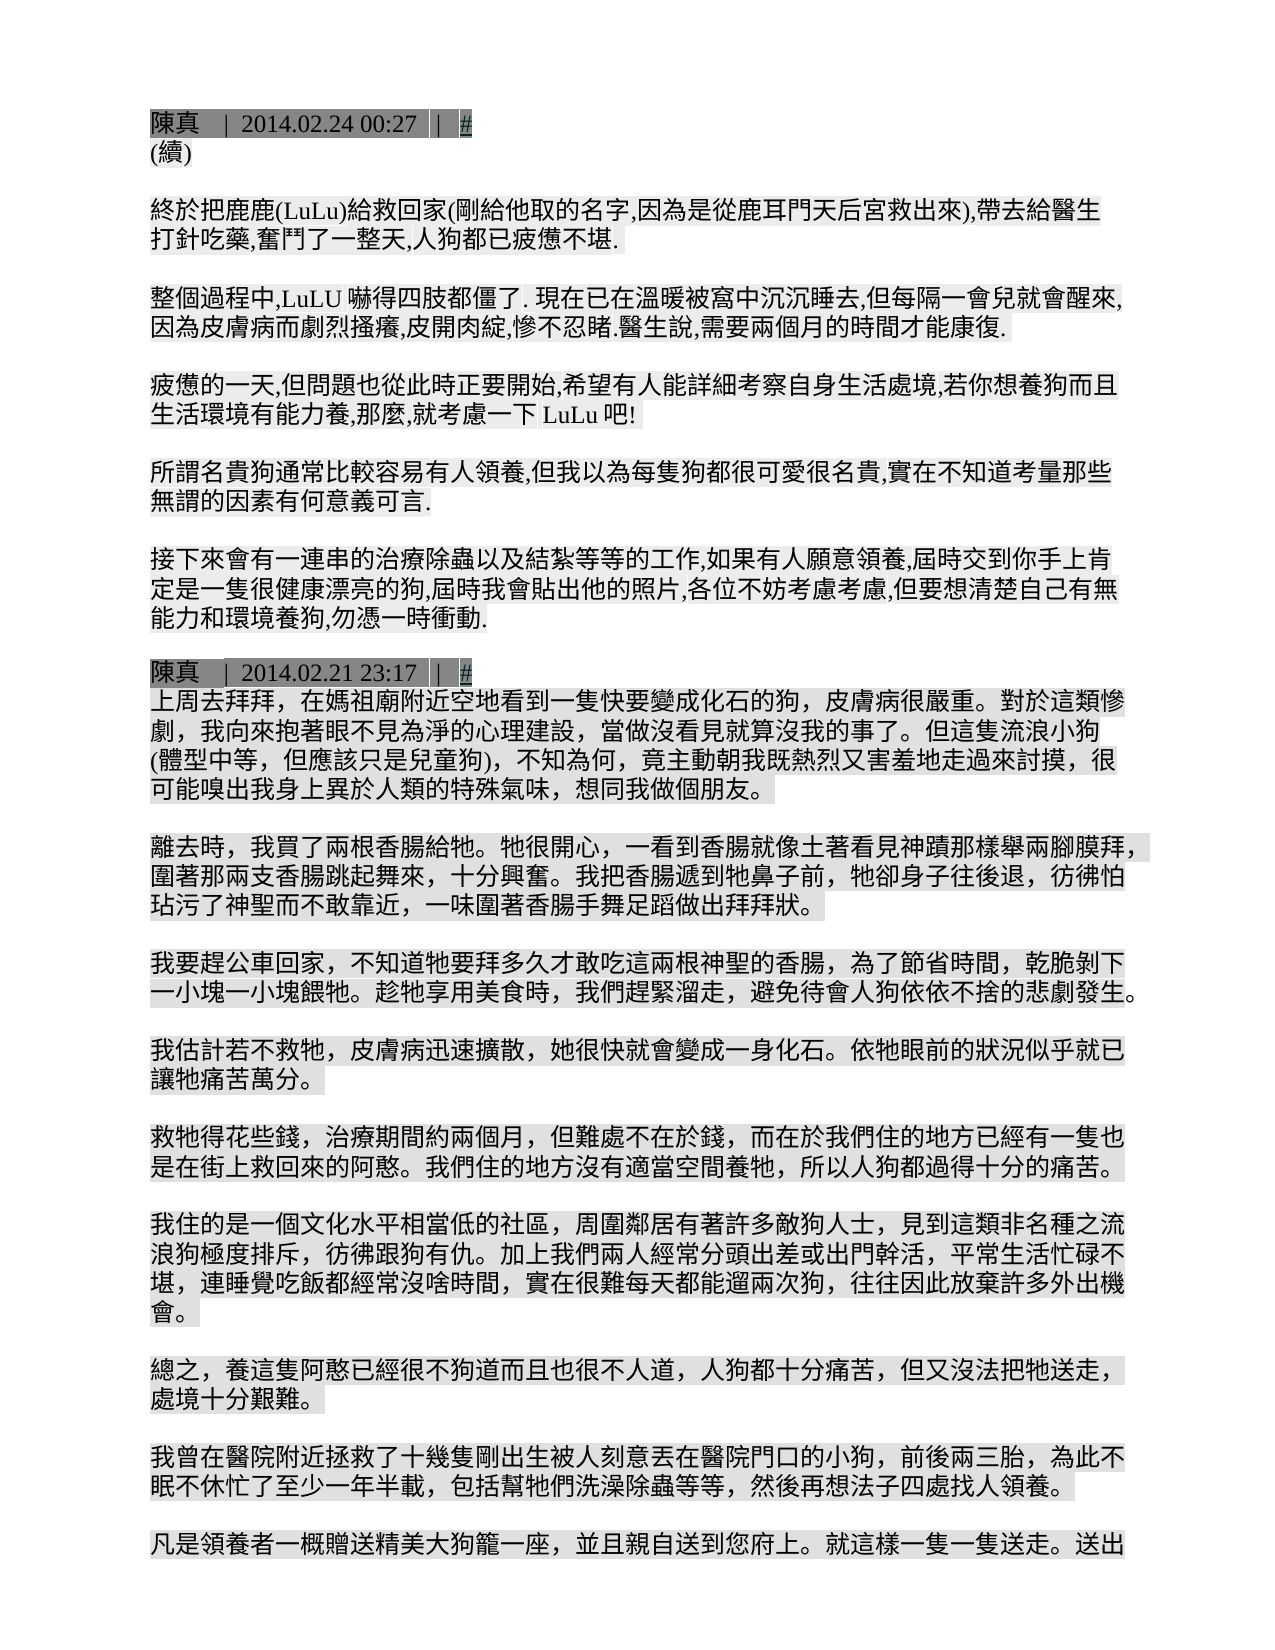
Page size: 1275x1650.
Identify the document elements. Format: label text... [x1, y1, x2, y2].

text (續) 終於把鹿鹿(LuLu)給救回家(剛給他取的名字,因為是從鹿耳門天后宮救出來),帶去給醫生打針吃藥,奮鬥了一整天,人狗都已疲憊不堪. 整個過程中,LuLU嚇得四肢都僵了. 現在已在溫暖被窩中沉沉睡去,但每隔一會兒就會醒來,因為皮膚病而劇烈搔癢,皮開肉綻,慘不忍睹.醫生說,需要兩個月的時間才能康復. 疲憊的一天,但問題也從此時正要開始,希望有人能詳細考察自身生活處境,若你想養狗而且生活環境有能力養,那麼,就考慮一下LuLu吧! 所謂名貴狗通常比較容易有人領養,但我以為每隻狗都很可愛很名貴,實在不知道考量那些無謂的因素有何意義可言. 接下來會有一連串的治療除蟲以及結紮等等的工作,如果有人願意領養,屆時交到你手上肯定是一隻很健康漂亮的狗,屆時我會貼出他的照片,各位不妨考慮考慮,但要想清楚自己有無能力和環境養狗,勿憑一時衝動. [150, 138, 1125, 633]
text 陳真 | 2014.02.24 00:27 | # [150, 109, 1125, 138]
text 陳真 | 2014.02.21 23:17 | # [150, 658, 1125, 688]
text 上周去拜拜，在媽祖廟附近空地看到一隻快要變成化石的狗，皮膚病很嚴重。對於這類慘劇，我向來抱著眼不見為淨的心理建設，當做沒看見就算沒我的事了。但這隻流浪小狗(體型中等，但應該只是兒童狗)，不知為何，竟主動朝我既熱烈又害羞地走過來討摸，很可能嗅出我身上異於人類的特殊氣味，想同我做個朋友。 離去時，我買了兩根香腸給牠。牠很開心，一看到香腸就像土著看見神蹟那樣舉兩腳膜拜，圍著那兩支香腸跳起舞來，十分興奮。我把香腸遞到牠鼻子前，牠卻身子往後退，彷彿怕玷污了神聖而不敢靠近，一味圍著香腸手舞足蹈做出拜拜狀。 我要趕公車回家，不知道牠要拜多久才敢吃這兩根神聖的香腸，為了節省時間，乾脆剝下一小塊一小塊餵牠。趁牠享用美食時，我們趕緊溜走，避免待會人狗依依不捨的悲劇發生。 我估計若不救牠，皮膚病迅速擴散，她很快就會變成一身化石。依牠眼前的狀況似乎就已讓牠痛苦萬分。 救牠得花些錢，治療期間約兩個月，但難處不在於錢，而在於我們住的地方已經有一隻也是在街上救回來的阿憨。我們住的地方沒有適當空間養牠，所以人狗都過得十分的痛苦。 我住的是一個文化水平相當低的社區，周圍鄰居有著許多敵狗人士，見到這類非名種之流浪狗極度排斥，彷彿跟狗有仇。加上我們兩人經常分頭出差或出門幹活，平常生活忙碌不堪，連睡覺吃飯都經常沒啥時間，實在很難每天都能遛兩次狗，往往因此放棄許多外出機會。 總之，養這隻阿憨已經很不狗道而且也很不人道，人狗都十分痛苦，但又沒法把牠送走，處境十分艱難。 我曾在醫院附近拯救了十幾隻剛出生被人刻意丟在醫院門口的小狗，前後兩三胎，為此不眠不休忙了至少一年半載，包括幫牠們洗澡除蟲等等，然後再想法子四處找人領養。 凡是領養者一概贈送精美大狗籠一座，並且親自送到您府上。就這樣一隻一隻送走。送出前，每次都得幫狗兒打扮得漂漂亮亮，像在嫁女兒一樣，還幫牠們穿新衣打蝴蝶結。 最遠的一隻是送到基隆東北角，每次都是我自己開車送，基隆那位認養者是個十八姑娘，童心未泯，很喜歡小狗。但隔天卻打電話來要求退貨，說把拔馬麻不讓她養，我只好又開車北上一路到基隆港把狗連夜接回。 總之，至少十幾二十隻就這樣全部送走，幫每一隻找到溫暖的家。 但是，有一天，醫院宿舍前有一隻狗徹夜慘叫，鬼哭神號了一整個晚上。護士抱怨說哪裏跑來這樣一隻狗吵死了，害她們整晚沒法睡，揚言要馬上找環保局來 "清理"。我請她們刀下留狗，給我一天的時間，我來想辦法。 後來，我找來獸醫，連吹箭都帶來了，準備強制牠就醫，因為牠腿斷了，而且做勢要咬人。 這隻狗現在跑很快，宛如黑神駒，速度快過鳥，有一回還騰空撲下一隻麻雀，遭到我的痛斥。這隻就是目前很 "不狗道" 地被我收養的阿憨。 我之所以硬著頭皮收養牠是因為牠當時已是四五歲大狗，加上又是黑狗，夜裏只能看到兩顆眼睛發出閃光，全身其它部位統統看不見，賣相不佳，沒有人要養，我只好自己硬著頭皮養。 但因為家中只有我們兩人，幾乎因此得放棄各種外出機會，一天必須遛牠兩次。當外出不可避免時，牠就更可憐了。特別是我目前必須每周南北通車上班兩三天，養牠的難度越來越高，已幾乎快變成不可能的任務了。十分頭痛。 現在更大的問題來了。養一隻已經幾乎是不可能的任務，更不可能同時養兩隻，空間上也根本不夠，社區更不會允許。因此，我們可以救牠一時，但若想要救牠一世，就得需要有仁人志士伸出援手，否則這小狗也差不多就毀了。 記得有一次在急診，一個內科問題一大堆、已經在街頭晃好幾天滿身發臭面黃肌瘦數天未進食的憂鬱症病患被送來，整個臉憔悴得很嚇人，滿臉的疤和污垢，哭求我收她住院。 我說沒問題，但她雖是憂鬱症，卻有一堆內科問題，我於是找內科醫師商量，但內科醫師認為憂鬱症才是主要病症，拒絕收住院。可是，當時精神科又已滿床許久，短期內很難排出床位。急診催說，若不收住院就請她離開，急診床不能佔這麼久。 我把這個困境告訴病患，她大哭，感覺更不成人形了，一直求我救她，說她無路可走，離開這醫院只有死路可走。 當時，急診護士一直在旁催我趕快讓她走。我當下心裏湧上一個念頭。我心想：我穿著白袍，在這樣一個巍巍峨峨姿態萬千的大醫院裏，所為何事？如果我連這樣一種慘況都能見死不救，那我做這樣一個工作還有什麼意義呢？ 我當時心裏甚至想，如果我到最後仍然還是必須把這樣一個一趕出去肯定死路一條的病人趕走，那我也決心要同她一道離開醫院，因為我已經沒有資格再當一個醫生了。 後來，我終於成功擺平每項困難，不但成功收她住院，也幫她解決了許多有關生存的問題。她身無分文，半年後離院時欠了醫院八十幾萬的醫藥費，但我還是讓她健健康康出院了。 想到眼前這隻快變化石狗的小狗，幾天來我常回想到上面這樣一件事。類似的處境，而且恐怕難度更高。畢竟在醫院還有一整個醫療環境與團隊可共同面對各項難題，但是若要救這樣一條狗，卻完全不是我目前的生活處境與居住環境所能為力。 寫這些東西，無非只是懷抱一點希望，看有沒有人能給這隻聰明可愛的無辜小狗一個溫暖的角落足以安身立命。如果有人願意收養牠，那我可以負責前半段，我可以負責把牠的病全部治好之後再交到你手上；我能保證交到你手上的是一隻超可愛超聰明的中型小黑狗，不但聰明可愛，而且我還會傾我所學，教牠各種禮節與文明規範，保證讓牠跟我一樣文明有禮貌。若有仁人志士，請與我聯絡：emirchen@gmail.com 如果你很窮，養狗有經費問題，我能每個月幫忙負擔一點支出，直到牠過完一生。 許多時候，走在街上，抬頭看天上藍天白雲，心裏常有這樣一份感受，你也可以說這是一種籲天吧：天地這麼大，難道容不下這樣一條小生命？ 另外，這兩天剛好看到底下這樣一段視頻，各位不妨仔細把它看完，算是題外話，只是剛好看到這段影像，感受甚深。 http://www.youtube.com/watch?v=Ze6FRMMVNAo http://www.youtube.com/watch?v=6QPEQ2kzt1Y [150, 688, 1125, 1559]
